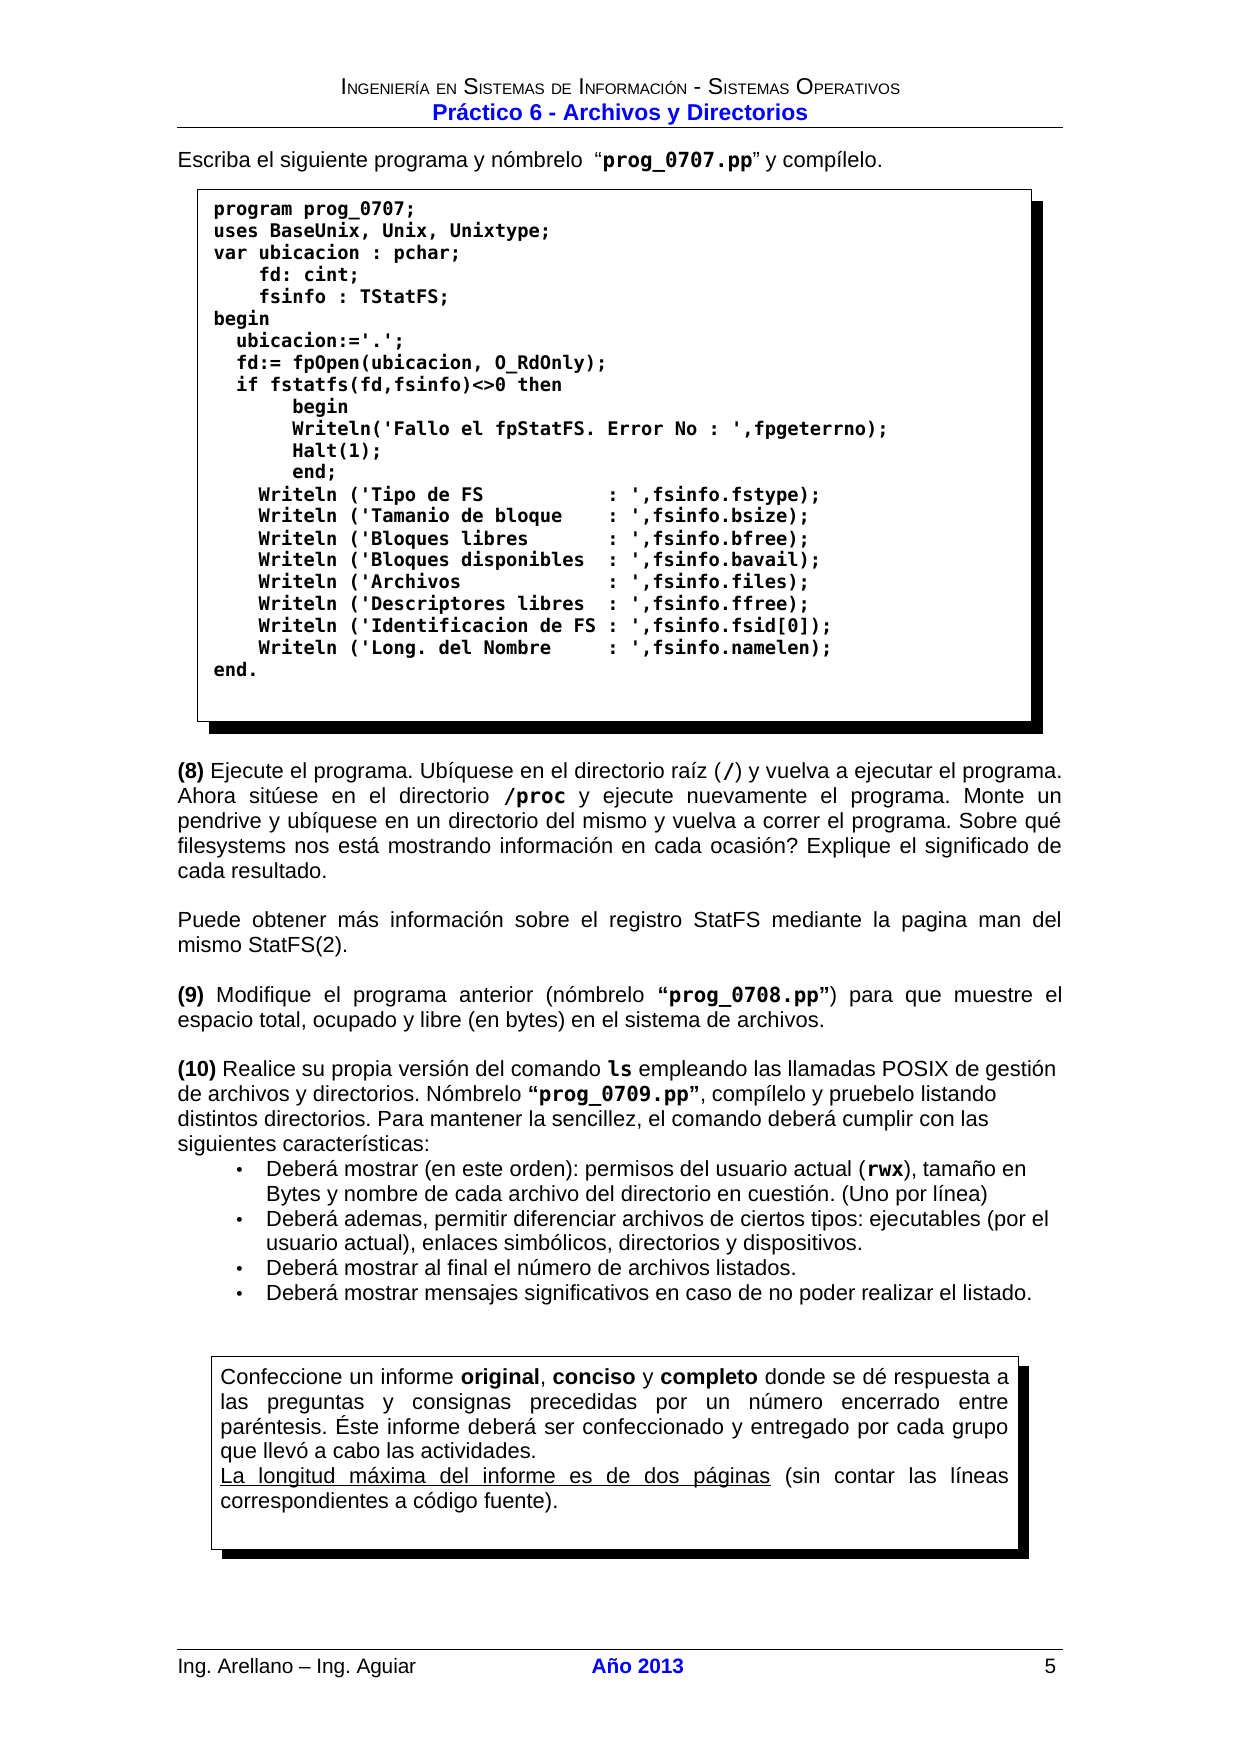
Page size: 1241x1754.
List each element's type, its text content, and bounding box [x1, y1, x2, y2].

text Writeln ('Archivos : ',fsinfo.files); [213, 571, 1014, 593]
text Halt(1); [213, 439, 1014, 461]
list Deberá mostrar mensajes significativos en caso de no poder realizar el listado. [236, 1280, 1063, 1305]
text Confeccione un informe original, conciso y completo donde se dé respuesta a las preguntas y consignas precedidas por un número encerrado entre paréntesis. Éste informe deberá ser confeccionado y entregado por cada grupo que llevó a cabo las actividades. [220, 1364, 1009, 1464]
text Writeln ('Tipo de FS : ',fsinfo.fstype); [213, 483, 1014, 505]
text if fstatfs(fd,fsinfo)<>0 then [213, 373, 1014, 396]
text ubicacion:='.'; [213, 329, 1014, 352]
text (8) Ejecute el programa. Ubíquese en el directorio raíz (/) y vuelva a ejecutar el programa. Ahora sitúese en el directorio /proc y ejecute nuevamente el programa. Monte un pendrive y ubíquese en un directorio del mismo y vuelva a correr el programa. Sobre qué filesystems nos está mostrando información en cada ocasión? Explique el significado de cada resultado. [177, 758, 1063, 883]
text Puede obtener más información sobre el registro StatFS mediante la pagina man del mismo StatFS(2). [177, 908, 1063, 957]
text Escriba el siguiente programa y nómbrelo “prog_0707.pp” y compílelo. [177, 148, 1063, 173]
text (9) Modifique el programa anterior (nómbrelo “prog_0708.pp”) para que muestre el espacio total, ocupado y libre (en bytes) en el sistema de archivos. [177, 982, 1063, 1032]
text end. [213, 659, 1014, 681]
text end; [213, 461, 1014, 483]
text begin [213, 308, 1014, 329]
text Writeln ('Identificacion de FS : ',fsinfo.fsid[0]); [213, 615, 1014, 637]
text La longitud máxima del informe es de dos páginas (sin contar las líneas correspondientes a código fuente). [220, 1464, 1009, 1513]
text Writeln ('Bloques disponibles : ',fsinfo.bavail); [213, 549, 1014, 571]
list Deberá mostrar al final el número de archivos listados. [236, 1256, 1063, 1280]
text program prog_0707; [213, 198, 1014, 220]
text (10) Realice su propia versión del comando ls empleando las llamadas POSIX de gestión de archivos y directorios. Nómbrelo “prog_0709.pp”, compílelo y pruebelo listando distintos directorios. Para mantener la sencillez, el comando deberá cumplir con las siguientes características: [177, 1057, 1063, 1156]
text fd: cint; [213, 264, 1014, 286]
text Writeln ('Long. del Nombre : ',fsinfo.namelen); [213, 637, 1014, 659]
text Writeln ('Bloques libres : ',fsinfo.bfree); [213, 527, 1014, 549]
text Writeln ('Tamanio de bloque : ',fsinfo.bsize); [213, 505, 1014, 527]
text fsinfo : TStatFS; [213, 286, 1014, 308]
list Deberá ademas, permitir diferenciar archivos de ciertos tipos: ejecutables (por el usuario actual), enlaces simbólicos, directorios y dispositivos. [236, 1206, 1063, 1256]
text Writeln('Fallo el fpStatFS. Error No : ',fpgeterrno); [213, 417, 1014, 439]
text begin [213, 396, 1014, 417]
text fd:= fpOpen(ubicacion, O_RdOnly); [213, 352, 1014, 373]
text uses BaseUnix, Unix, Unixtype; [213, 220, 1014, 242]
text Writeln ('Descriptores libres : ',fsinfo.ffree); [213, 593, 1014, 615]
list Deberá mostrar (en este orden): permisos del usuario actual (rwx), tamaño en Bytes y nombre de cada archivo del directorio en cuestión. (Uno por línea) [236, 1156, 1063, 1206]
text var ubicacion : pchar; [213, 242, 1014, 264]
